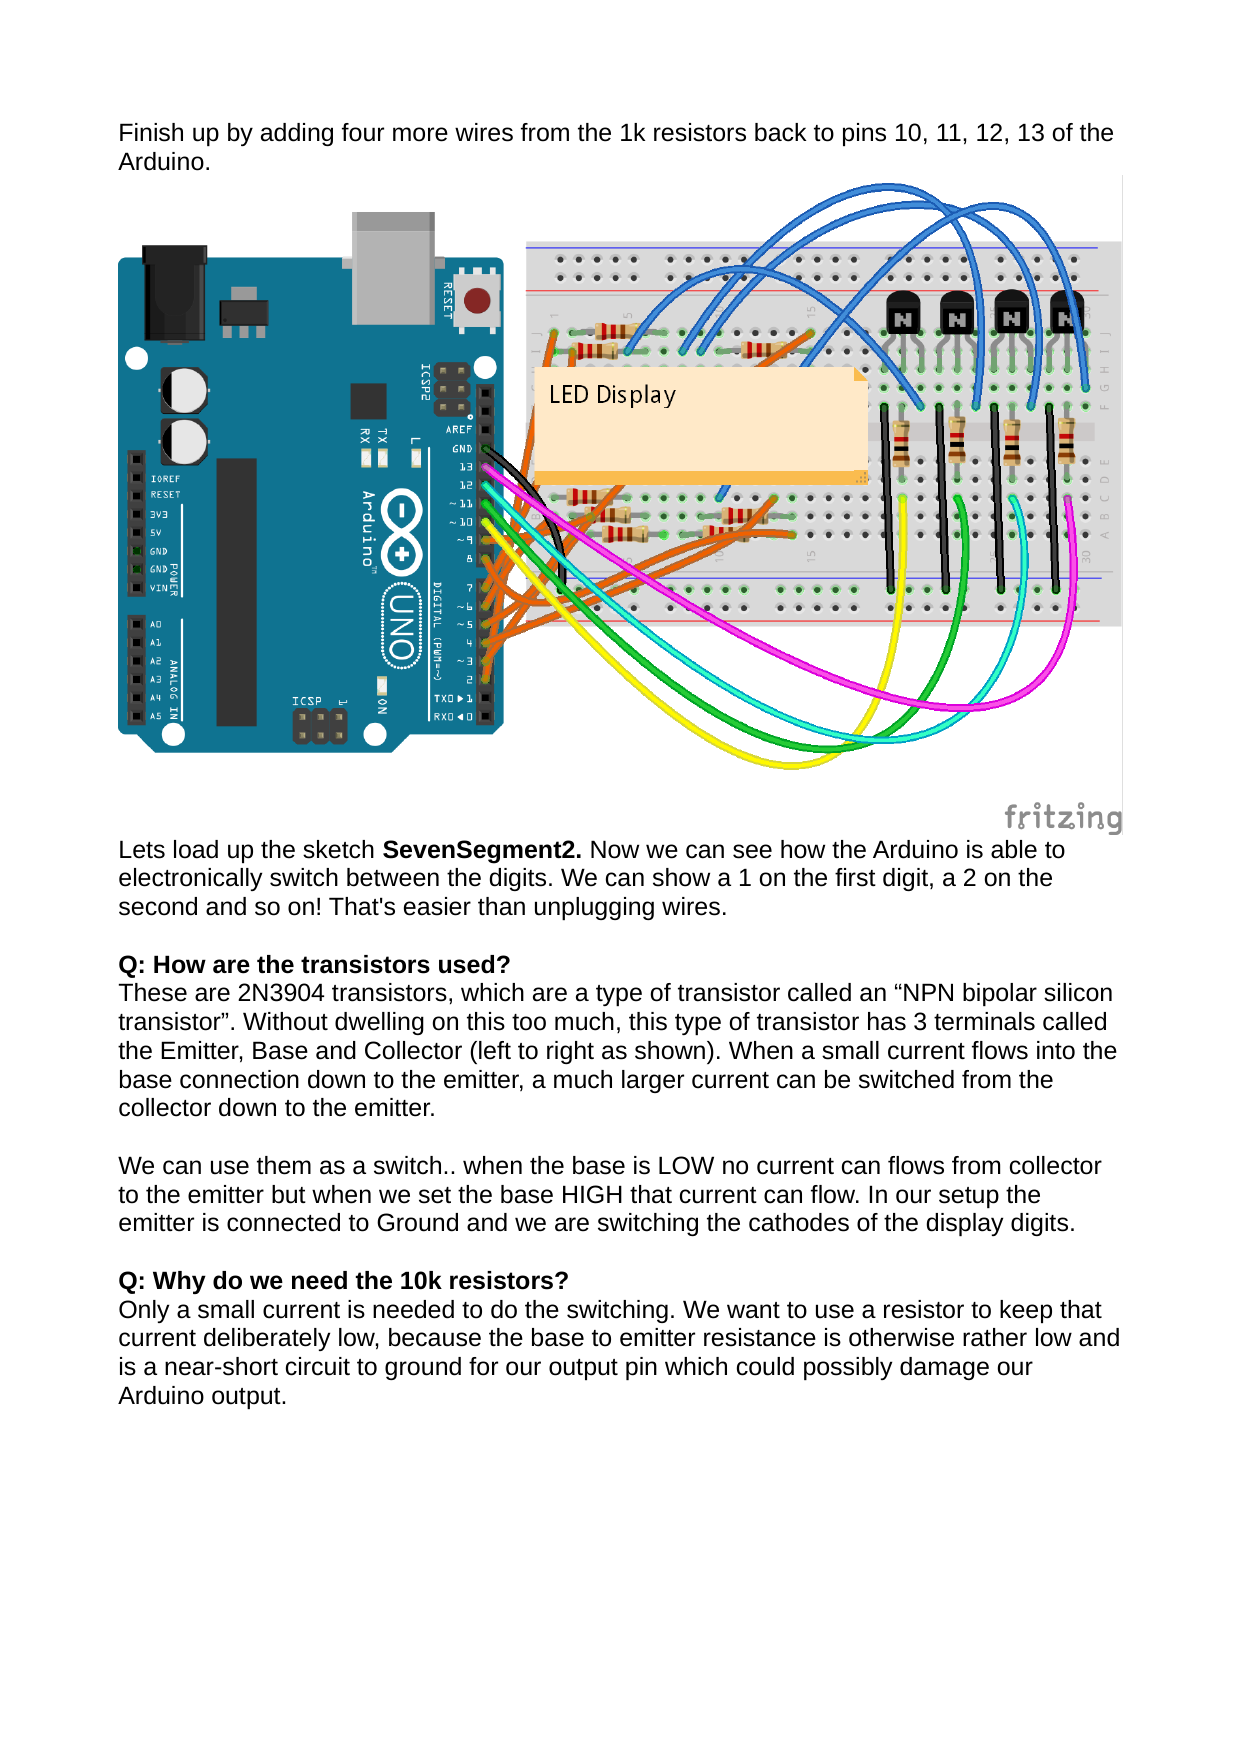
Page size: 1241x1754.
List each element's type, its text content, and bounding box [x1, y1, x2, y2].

text Q: Why do we need the 10k resistors? [118, 1266, 1122, 1295]
text Only a small current is needed to do the switching. We want to use a resistor to keep that current deliberately low, because the base to emitter resistance is otherwise rather low and is a near-short circuit to ground for our output pin which could possibly damage our Arduino output. [118, 1295, 1122, 1410]
text Q: How are the transistors used? [118, 950, 1122, 978]
text Lets load up the sketch SevenSegment2. Now we can see how the Arduino is able to electronically switch between the digits. We can show a 1 on the first digit, a 2 on the second and so on! That's easier than unplugging wires. [118, 835, 1122, 921]
text We can use them as a switch.. when the base is LOW no current can flows from collector to the emitter but when we set the base HIGH that current can flow. In our setup the emitter is connected to Ground and we are switching the cathodes of the display digits. [118, 1151, 1122, 1237]
text Finish up by adding four more wires from the 1k resistors back to pins 10, 11, 12, 13 of the Arduino. [118, 118, 1122, 175]
text These are 2N3904 transistors, which are a type of transistor called an “NPN bipolar silicon transistor”. Without dwelling on this too much, this type of transistor has 3 terminals called the Emitter, Base and Collector (left to right as shown). When a small current flows into the base connection down to the emitter, a much larger current can be switched from the collector down to the emitter. [118, 978, 1122, 1122]
